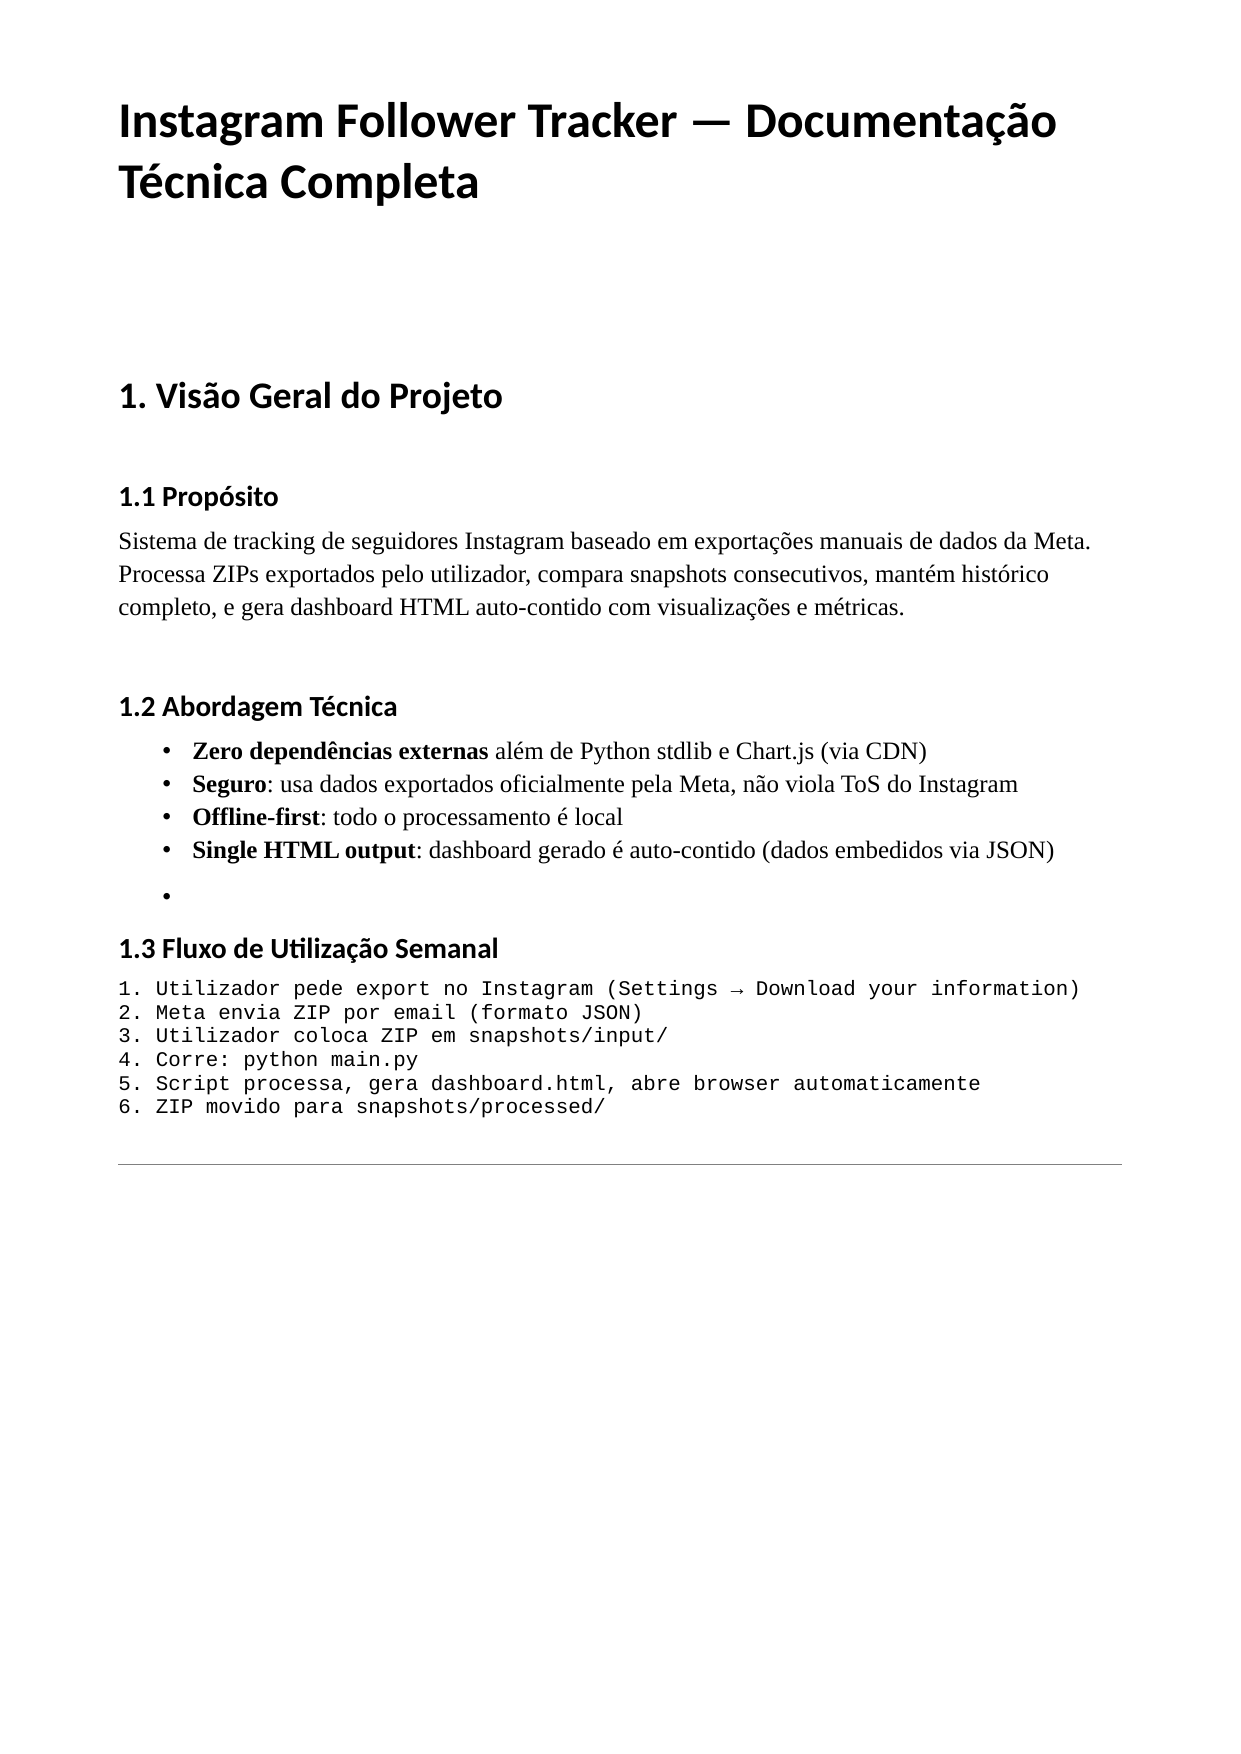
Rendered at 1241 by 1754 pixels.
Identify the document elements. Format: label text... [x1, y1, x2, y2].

text 1. Utilizador pede export no Instagram (Settings → Download your information) [118, 978, 1122, 1002]
text 3. Utilizador coloca ZIP em snapshots/input/ [118, 1025, 1122, 1049]
subtitle 1.1 Propósito [118, 478, 1122, 514]
text 4. Corre: python main.py [118, 1049, 1122, 1073]
subtitle 1. Visão Geral do Projeto [118, 372, 1122, 418]
text Sistema de tracking de seguidores Instagram baseado em exportações manuais de dados da Meta. Processa ZIPs exportados pelo utilizador, compara snapshots consecutivos, mantém histórico completo, e gera dashboard HTML auto-contido com visualizações e métricas. [118, 526, 1122, 621]
subtitle 1.3 Fluxo de Utilização Semanal [118, 930, 1122, 966]
subtitle Instagram Follower Tracker — Documentação Técnica Completa [118, 89, 1122, 211]
list Offline-first: todo o processamento é local [162, 802, 1122, 831]
subtitle 1.2 Abordagem Técnica [118, 688, 1122, 723]
list Single HTML output: dashboard gerado é auto-contido (dados embedidos via JSON) [162, 835, 1122, 863]
list Seguro: usa dados exportados oficialmente pela Meta, não viola ToS do Instagram [162, 769, 1122, 797]
text 2. Meta envia ZIP por email (formato JSON) [118, 1002, 1122, 1025]
list Zero dependências externas além de Python stdlib e Chart.js (via CDN) [162, 736, 1122, 764]
text 5. Script processa, gera dashboard.html, abre browser automaticamente [118, 1073, 1122, 1096]
text 6. ZIP movido para snapshots/processed/ [118, 1096, 1122, 1120]
